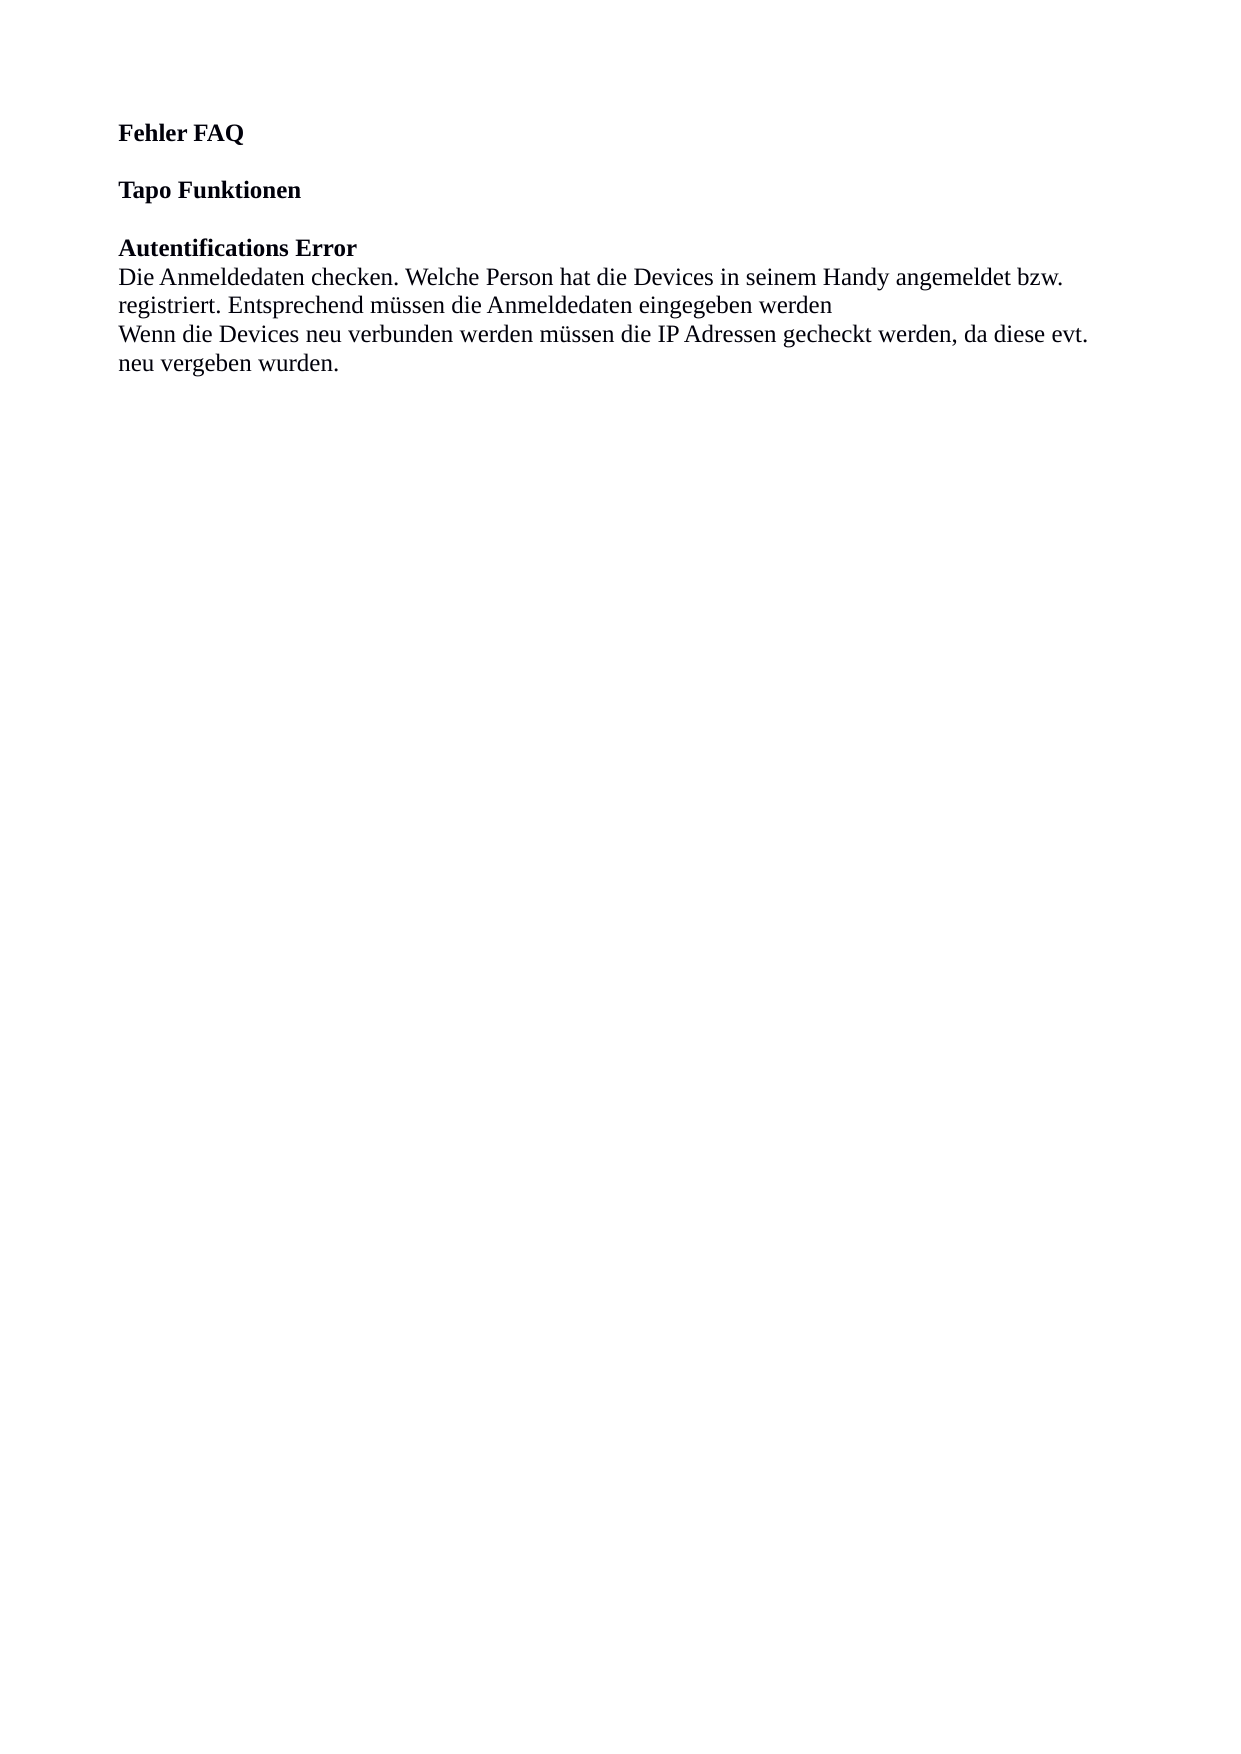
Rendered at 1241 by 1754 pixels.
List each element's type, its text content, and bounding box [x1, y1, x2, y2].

text Die Anmeldedaten checken. Welche Person hat die Devices in seinem Handy angemeldet bzw. registriert. Entsprechend müssen die Anmeldedaten eingegeben werden [118, 262, 1122, 319]
text Wenn die Devices neu verbunden werden müssen die IP Adressen gecheckt werden, da diese evt. neu vergeben wurden. [118, 319, 1122, 377]
text Autentifications Error [118, 233, 1122, 262]
text Tapo Funktionen [118, 176, 1122, 204]
text Fehler FAQ [118, 118, 1122, 147]
